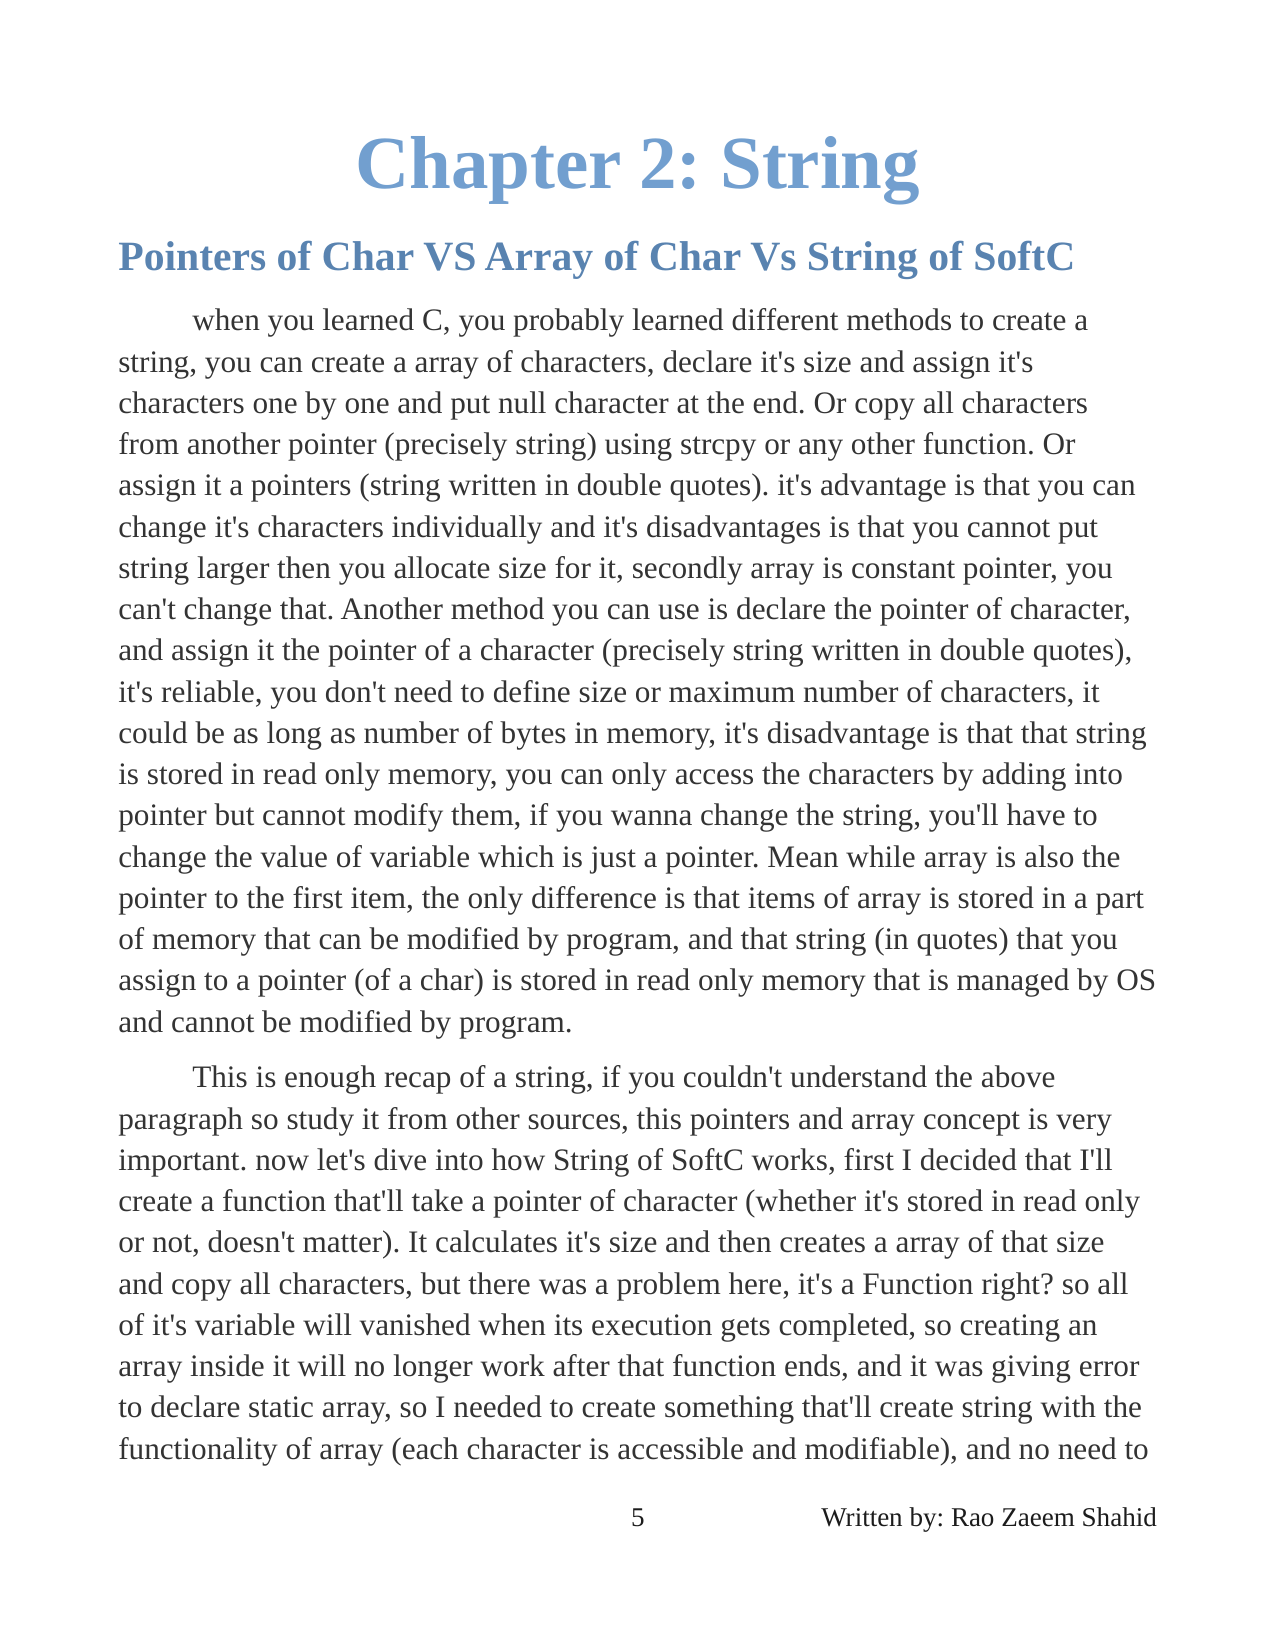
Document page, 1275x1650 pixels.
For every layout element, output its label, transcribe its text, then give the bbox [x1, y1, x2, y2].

text Chapter 2: String [118, 118, 1157, 204]
text This is enough recap of a string, if you couldn't understand the above paragraph so study it from other sources, this pointers and array concept is very important. now let's dive into how String of SoftC works, first I decided that I'll create a function that'll take a pointer of character (whether it's stored in read only or not, doesn't matter). It calculates it's size and then creates a array of that size and copy all characters, but there was a problem here, it's a Function right? so all of it's variable will vanished when its execution gets completed, so creating an array inside it will no longer work after that function ends, and it was giving error to declare static array, so I needed to create something that'll create string with the functionality of array (each character is accessible and modifiable), and no need to [118, 1059, 1157, 1466]
text when you learned C, you probably learned different methods to create a string, you can create a array of characters, declare it's size and assign it's characters one by one and put null character at the end. Or copy all characters from another pointer (precisely string) using strcpy or any other function. Or assign it a pointers (string written in double quotes). it's advantage is that you can change it's characters individually and it's disadvantages is that you cannot put string larger then you allocate size for it, secondly array is constant pointer, you can't change that. Another method you can use is declare the pointer of character, and assign it the pointer of a character (precisely string written in double quotes), it's reliable, you don't need to define size or maximum number of characters, it could be as long as number of bytes in memory, it's disadvantage is that that string is stored in read only memory, you can only access the characters by adding into pointer but cannot modify them, if you wanna change the string, you'll have to change the value of variable which is just a pointer. Mean while array is also the pointer to the first item, the only difference is that items of array is stored in a part of memory that can be modified by program, and that string (in quotes) that you assign to a pointer (of a char) is stored in read only memory that is managed by OS and cannot be modified by program. [118, 302, 1157, 1039]
text Pointers of Char VS Array of Char Vs String of SoftC [118, 232, 1157, 280]
